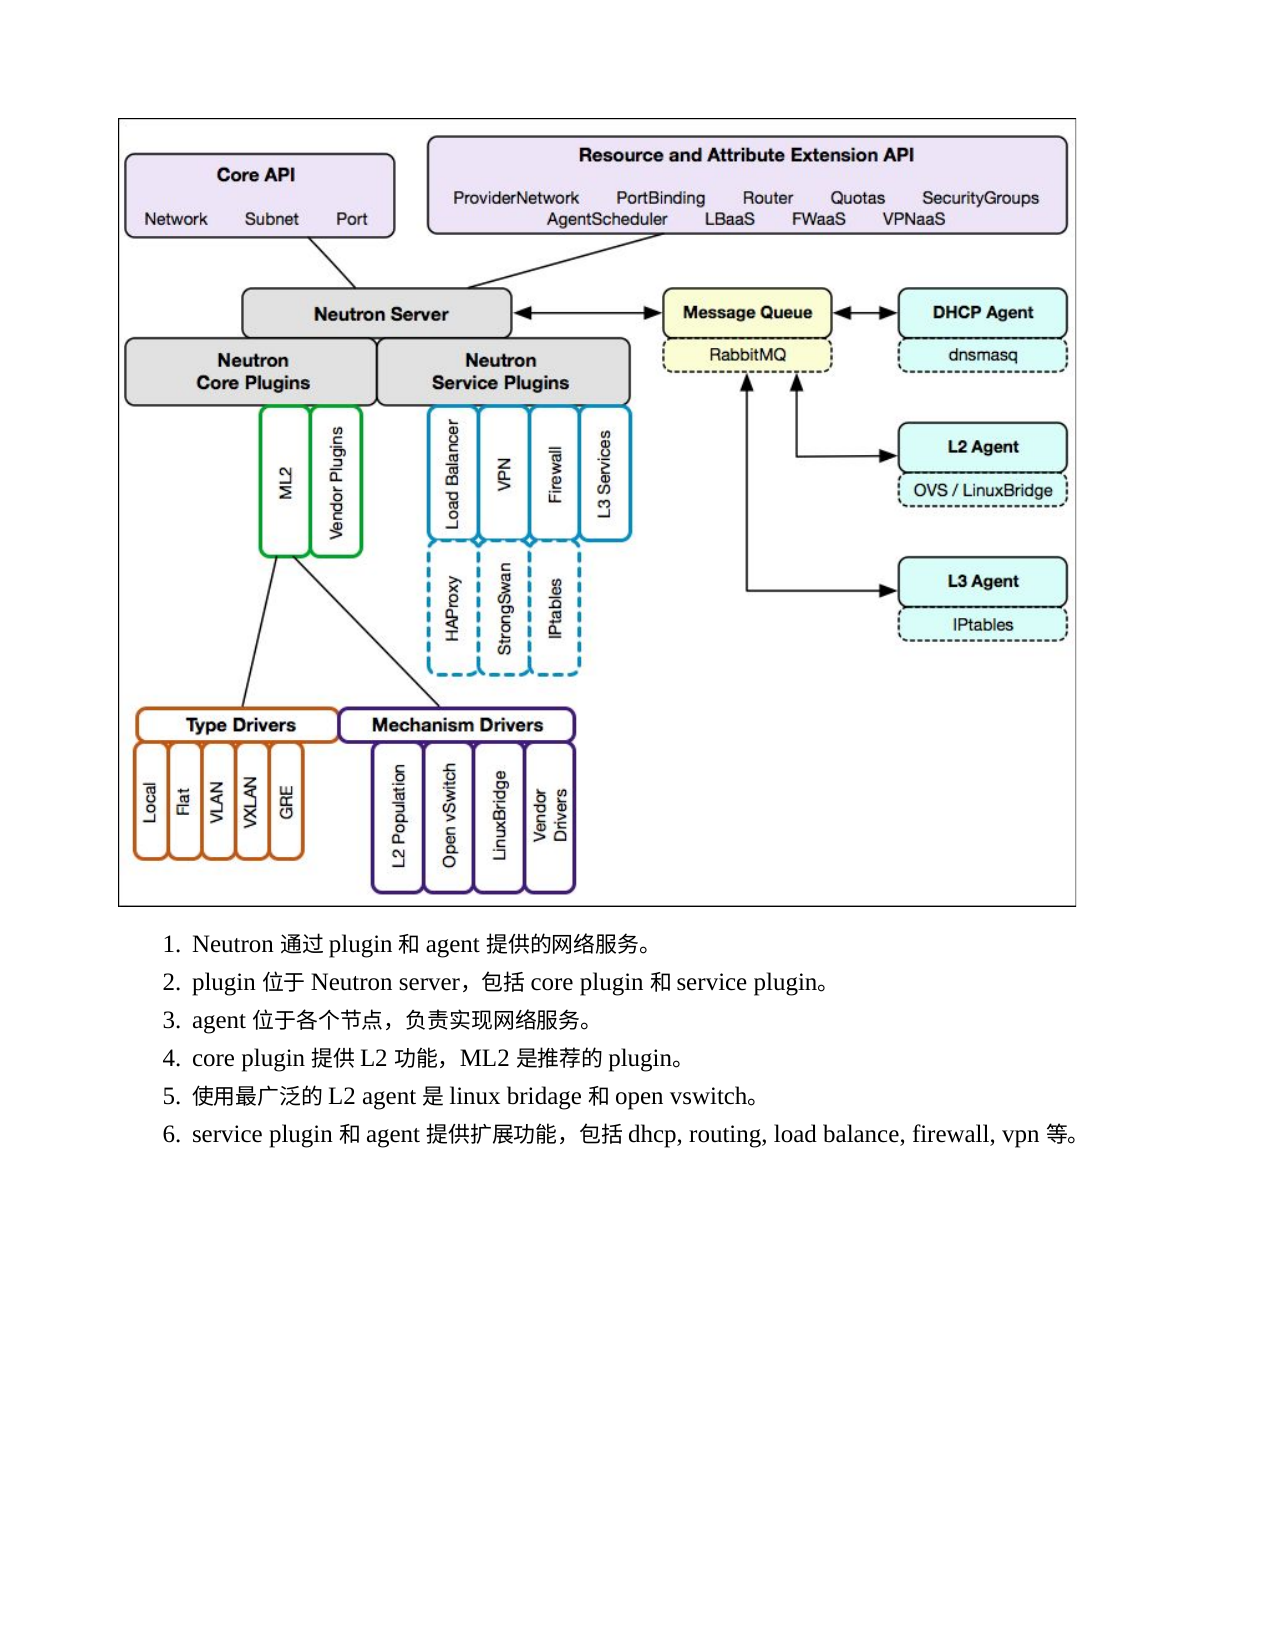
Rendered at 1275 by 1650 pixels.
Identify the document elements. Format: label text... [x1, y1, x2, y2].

list plugin 位于 Neutron server，包括 core plugin 和 service plugin。 [162, 965, 1157, 997]
list service plugin 和 agent 提供扩展功能，包括 dhcp, routing, load balance, firewall, vpn 等。 [162, 1117, 1157, 1148]
picture [118, 118, 1077, 907]
list agent 位于各个节点，负责实现网络服务。 [162, 1003, 1157, 1035]
list core plugin 提供 L2 功能，ML2 是推荐的 plugin。 [162, 1041, 1157, 1073]
list Neutron 通过 plugin 和 agent 提供的网络服务。 [162, 927, 1157, 959]
list 使用最广泛的 L2 agent 是 linux bridage 和 open vswitch。 [162, 1079, 1157, 1111]
